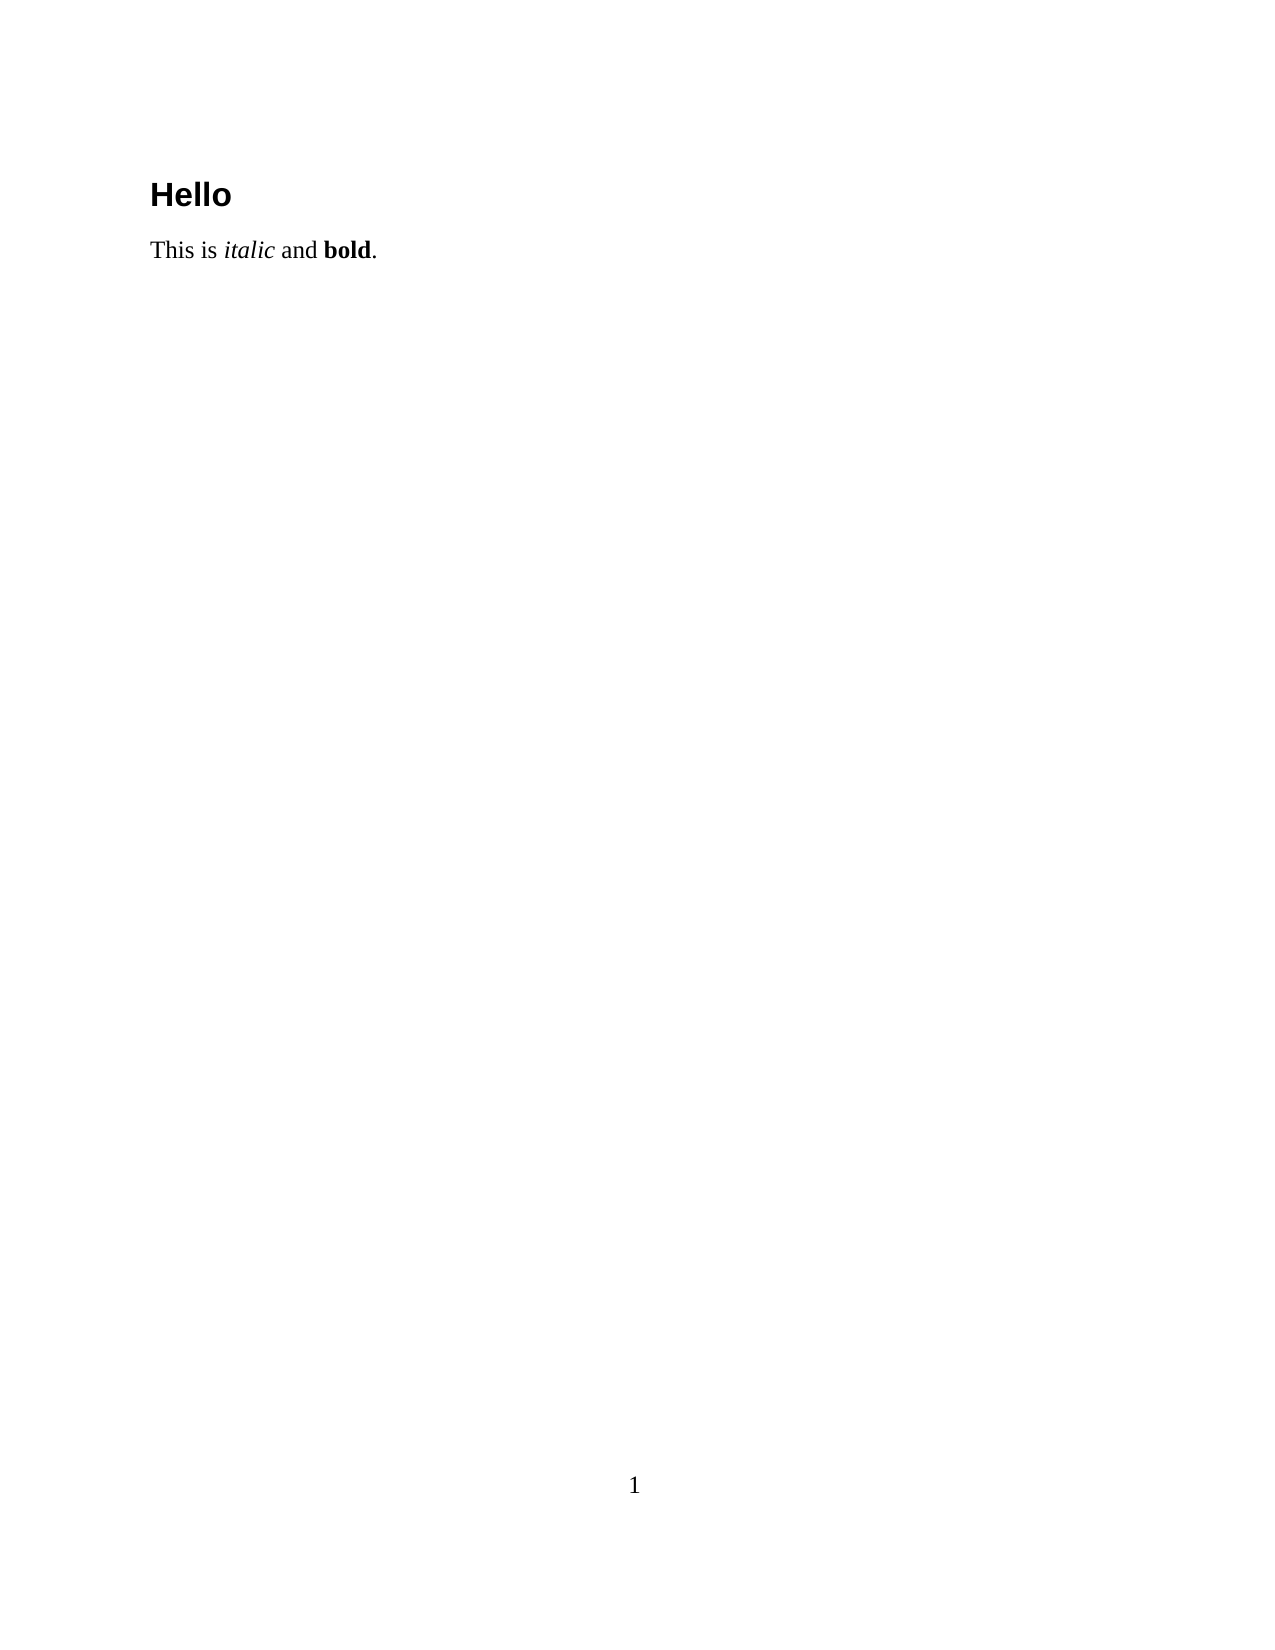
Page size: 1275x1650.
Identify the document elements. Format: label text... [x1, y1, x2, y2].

text This is italic and bold. [150, 235, 1125, 264]
subtitle Hello [150, 175, 1125, 214]
